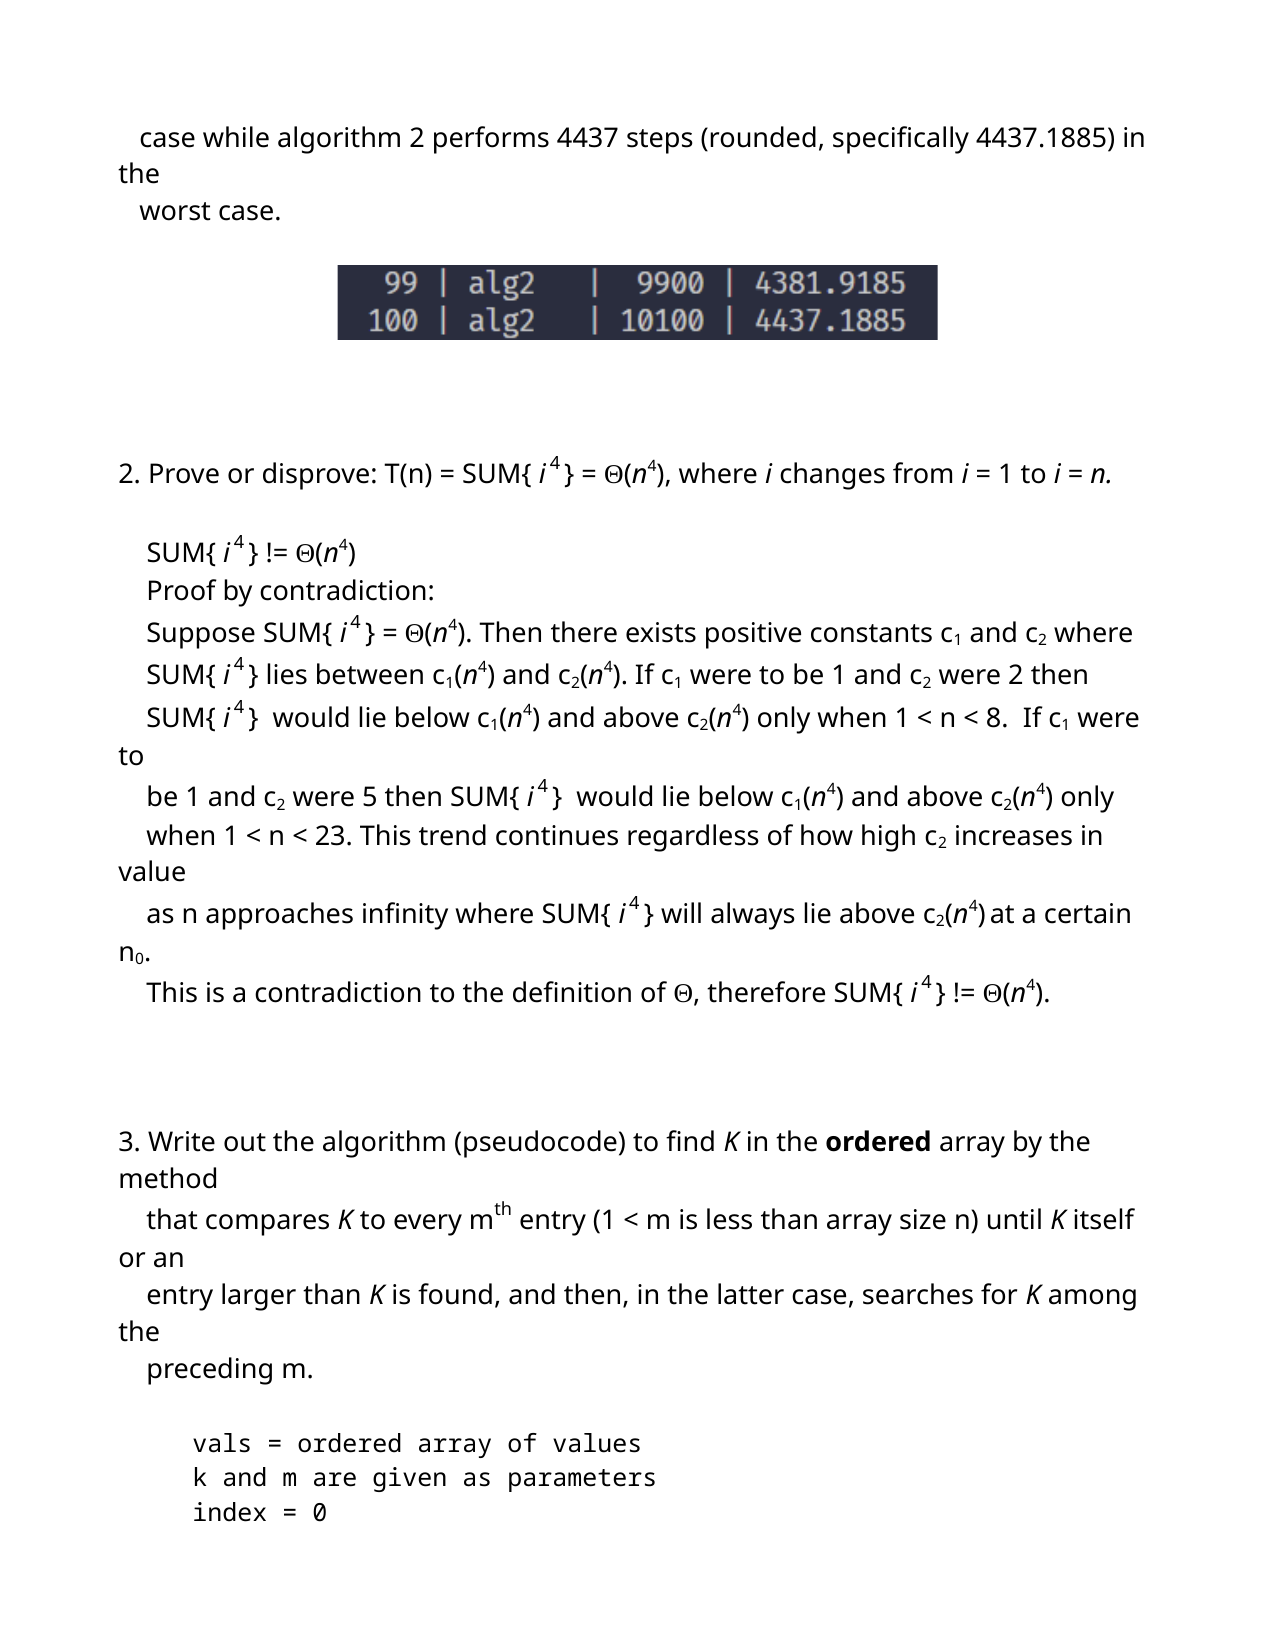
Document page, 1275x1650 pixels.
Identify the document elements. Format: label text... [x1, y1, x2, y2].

text k and m are given as parameters [118, 1460, 1157, 1494]
text This is a contradiction to the definition of Θ, therefore SUM{ i 4 } != Θ(n4). [118, 969, 1157, 1012]
picture [337, 265, 938, 340]
text vals = ordered array of values [118, 1423, 1157, 1460]
text worst case. [118, 192, 1157, 229]
text SUM{ i 4 } would lie below c1(n4) and above c2(n4) only when 1 < n < 8. If c1 were to [118, 694, 1157, 773]
text SUM{ i 4 } != Θ(n4) [118, 529, 1157, 572]
text 3. Write out the algorithm (pseudocode) to find K in the ordered array by the method [118, 1122, 1157, 1196]
text Suppose SUM{ i 4 } = Θ(n4). Then there exists positive constants c1 and c2 where [118, 609, 1157, 651]
text case while algorithm 2 performs 4437 steps (rounded, specifically 4437.1885) in the [118, 118, 1157, 192]
text that compares K to every mth entry (1 < m is less than array size n) until K itself or an [118, 1196, 1157, 1276]
text as n approaches infinity where SUM{ i 4 } will always lie above c2(n4) at a certain n0. [118, 890, 1157, 969]
text entry larger than K is found, and then, in the latter case, searches for K among the [118, 1276, 1157, 1349]
text index = 0 [118, 1494, 1157, 1528]
text preceding m. [118, 1349, 1157, 1386]
text 2. Prove or disprove: T(n) = SUM{ i 4 } = Θ(n4), where i changes from i = 1 to i = n. [118, 450, 1157, 492]
text SUM{ i 4 } lies between c1(n4) and c2(n4). If c1 were to be 1 and c2 were 2 then [118, 651, 1157, 694]
text when 1 < n < 23. This trend continues regardless of how high c2 increases in value [118, 816, 1157, 890]
text Proof by contradiction: [118, 572, 1157, 609]
text be 1 and c2 were 5 then SUM{ i 4 } would lie below c1(n4) and above c2(n4) only [118, 773, 1157, 816]
